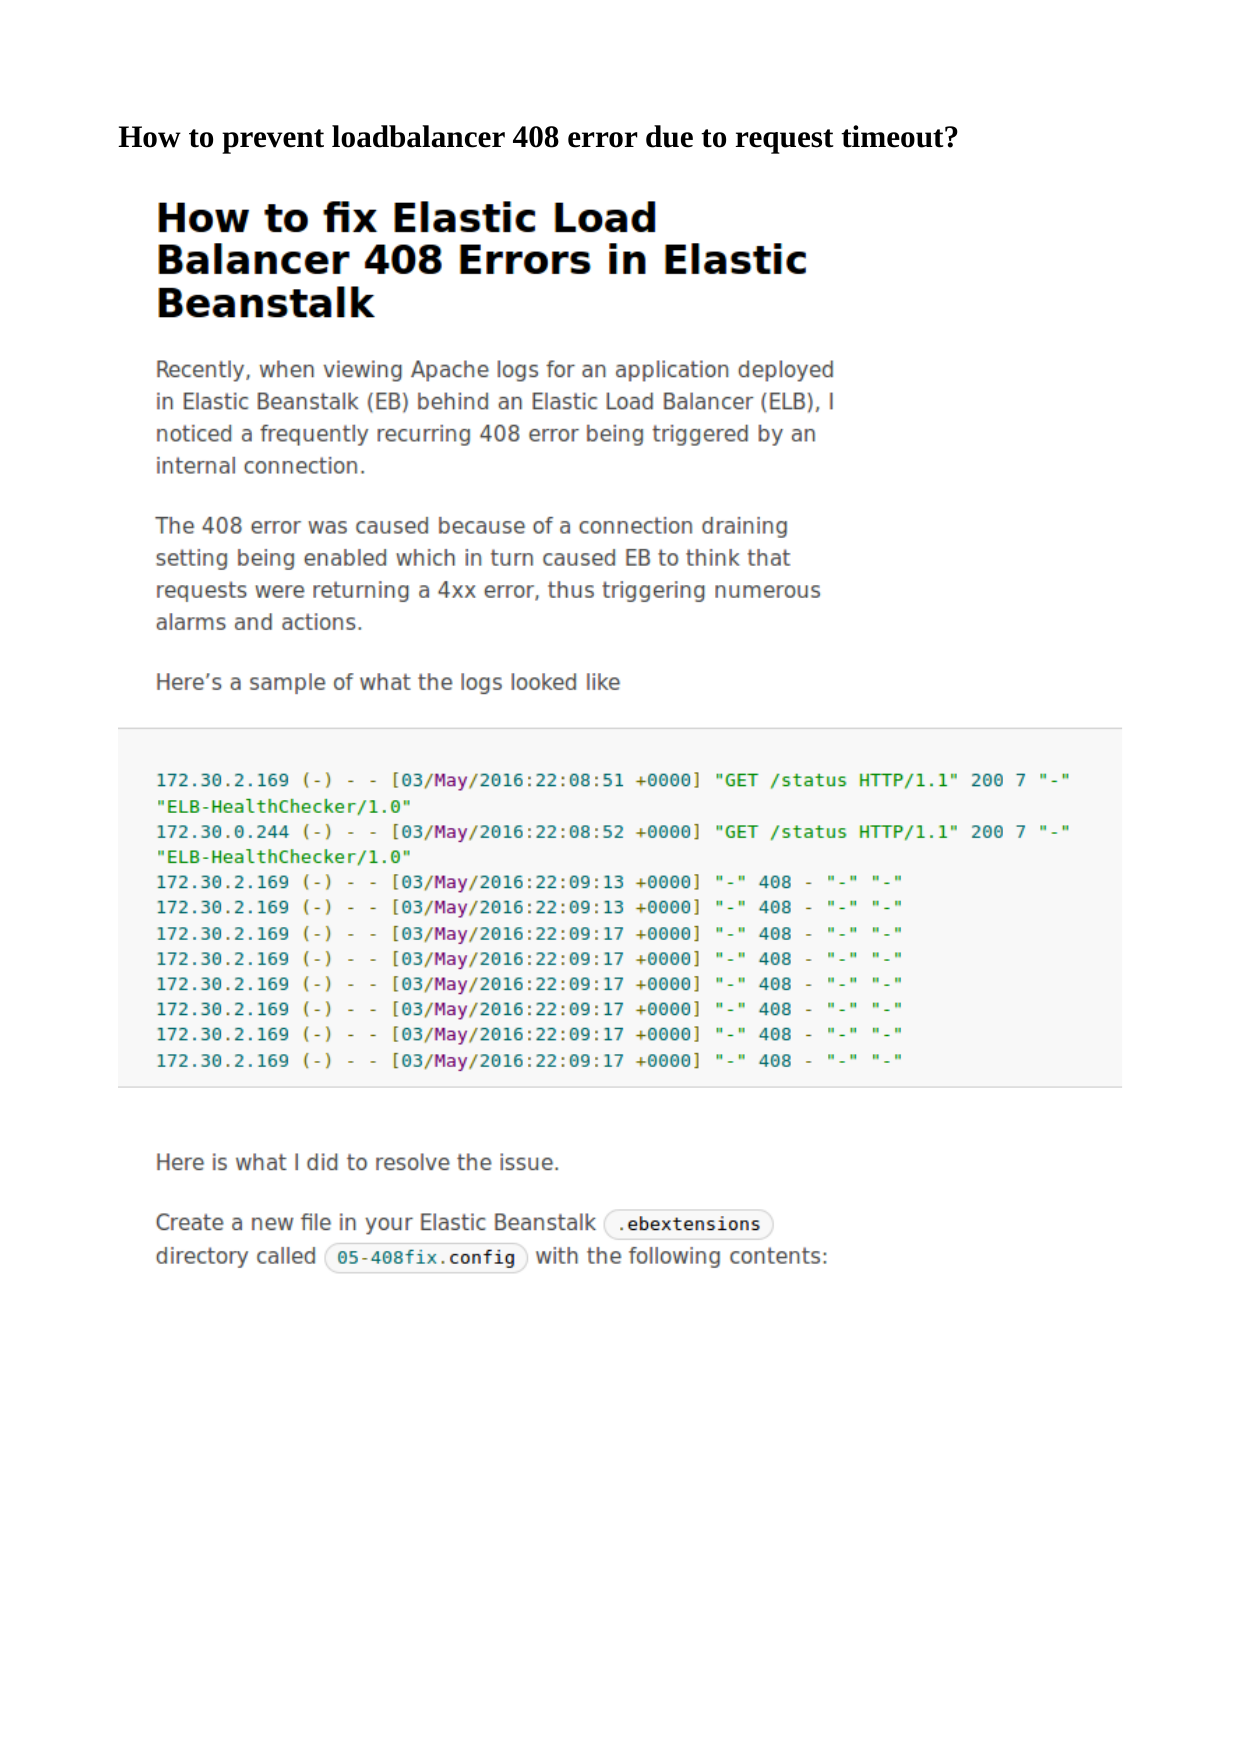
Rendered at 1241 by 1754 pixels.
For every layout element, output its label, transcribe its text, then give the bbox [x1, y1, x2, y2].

text How to prevent loadbalancer 408 error due to request timeout? [118, 118, 1122, 154]
picture [118, 182, 1123, 1296]
